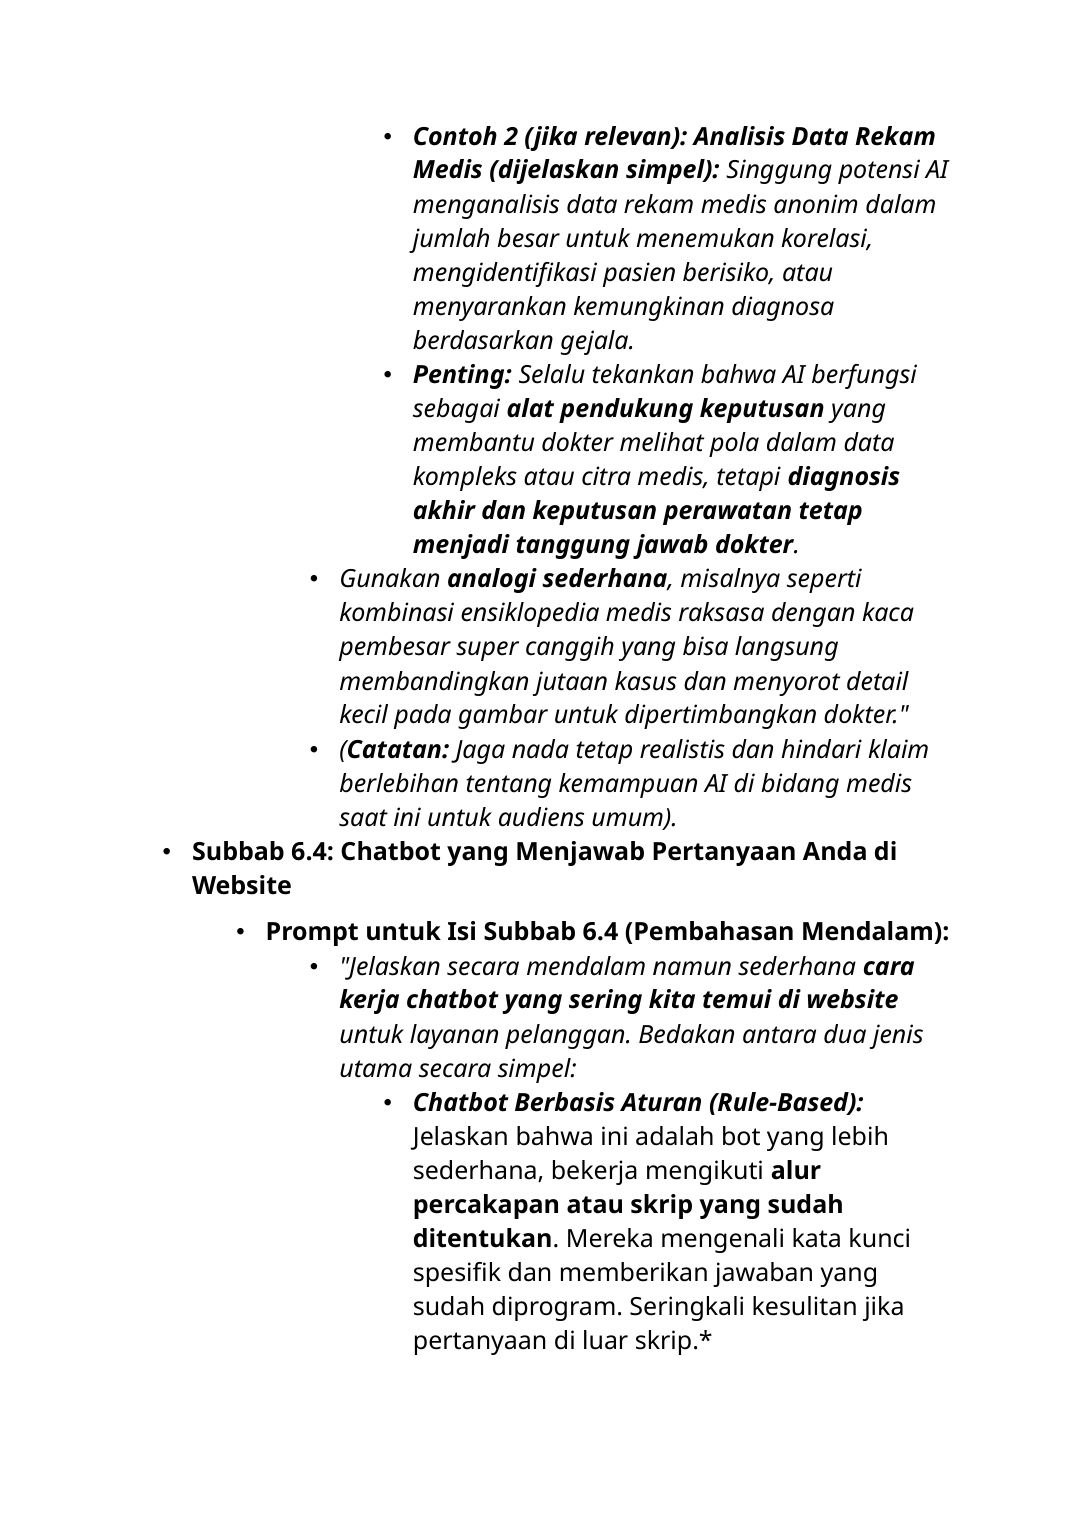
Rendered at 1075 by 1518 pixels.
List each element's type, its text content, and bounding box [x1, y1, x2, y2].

list Chatbot Berbasis Aturan (Rule-Based): Jelaskan bahwa ini adalah bot yang lebih sederhana, bekerja mengikuti alur percakapan atau skrip yang sudah ditentukan. Mereka mengenali kata kunci spesifik dan memberikan jawaban yang sudah diprogram. Seringkali kesulitan jika pertanyaan di luar skrip.* [383, 1084, 957, 1357]
list Penting: Selalu tekankan bahwa AI berfungsi sebagai alat pendukung keputusan yang membantu dokter melihat pola dalam data kompleks atau citra medis, tetapi diagnosis akhir dan keputusan perawatan tetap menjadi tanggung jawab dokter. [383, 357, 957, 561]
list Prompt untuk Isi Subbab 6.4 (Pembahasan Mendalam): [236, 914, 957, 948]
list Gunakan analogi sederhana, misalnya seperti kombinasi ensiklopedia medis raksasa dengan kaca pembesar super canggih yang bisa langsung membandingkan jutaan kasus dan menyorot detail kecil pada gambar untuk dipertimbangkan dokter." [309, 561, 957, 731]
list "Jelaskan secara mendalam namun sederhana cara kerja chatbot yang sering kita temui di website untuk layanan pelanggan. Bedakan antara dua jenis utama secara simpel: [309, 948, 957, 1084]
list Subbab 6.4: Chatbot yang Menjawab Pertanyaan Anda di Website [162, 833, 957, 902]
list Contoh 2 (jika relevan): Analisis Data Rekam Medis (dijelaskan simpel): Singgung potensi AI menganalisis data rekam medis anonim dalam jumlah besar untuk menemukan korelasi, mengidentifikasi pasien berisiko, atau menyarankan kemungkinan diagnosa berdasarkan gejala. [383, 118, 957, 357]
list (Catatan: Jaga nada tetap realistis dan hindari klaim berlebihan tentang kemampuan AI di bidang medis saat ini untuk audiens umum). [309, 731, 957, 833]
